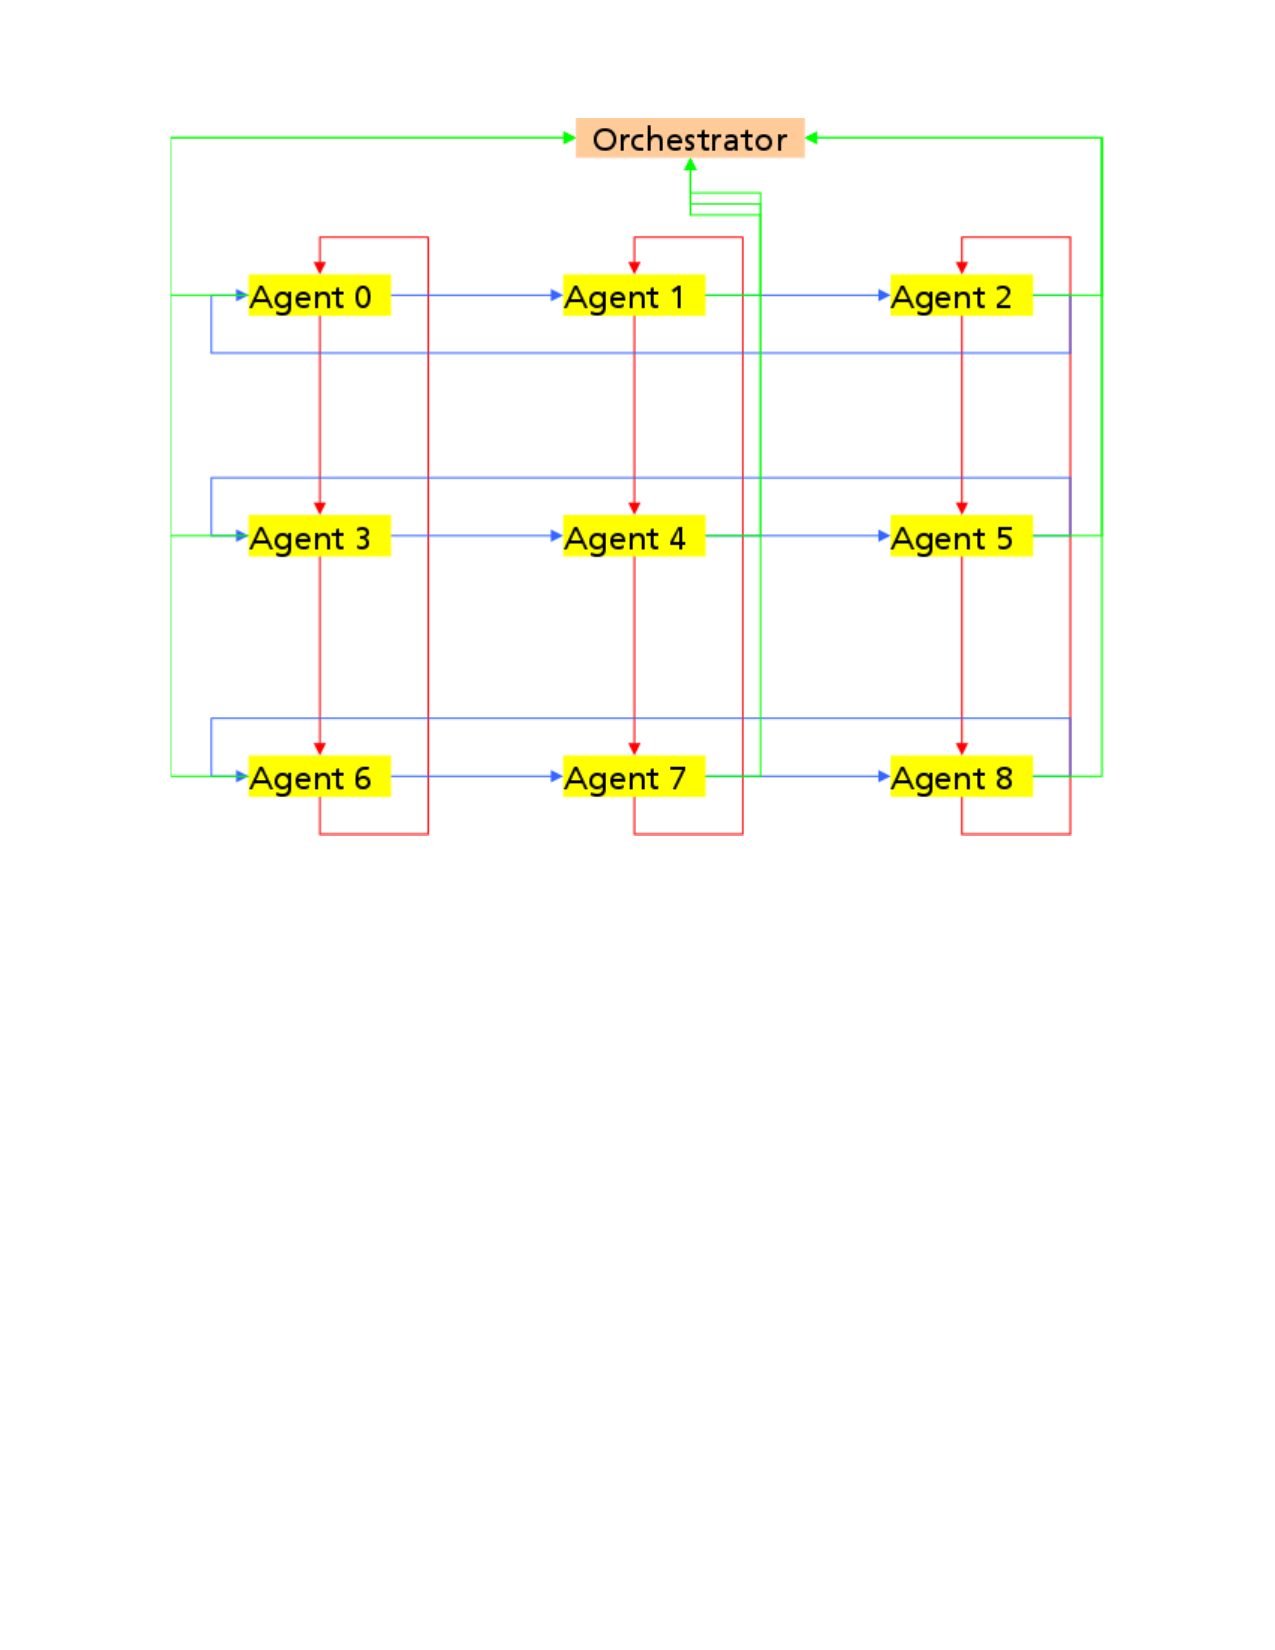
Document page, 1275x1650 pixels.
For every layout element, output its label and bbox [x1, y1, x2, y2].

picture [170, 118, 1105, 836]
